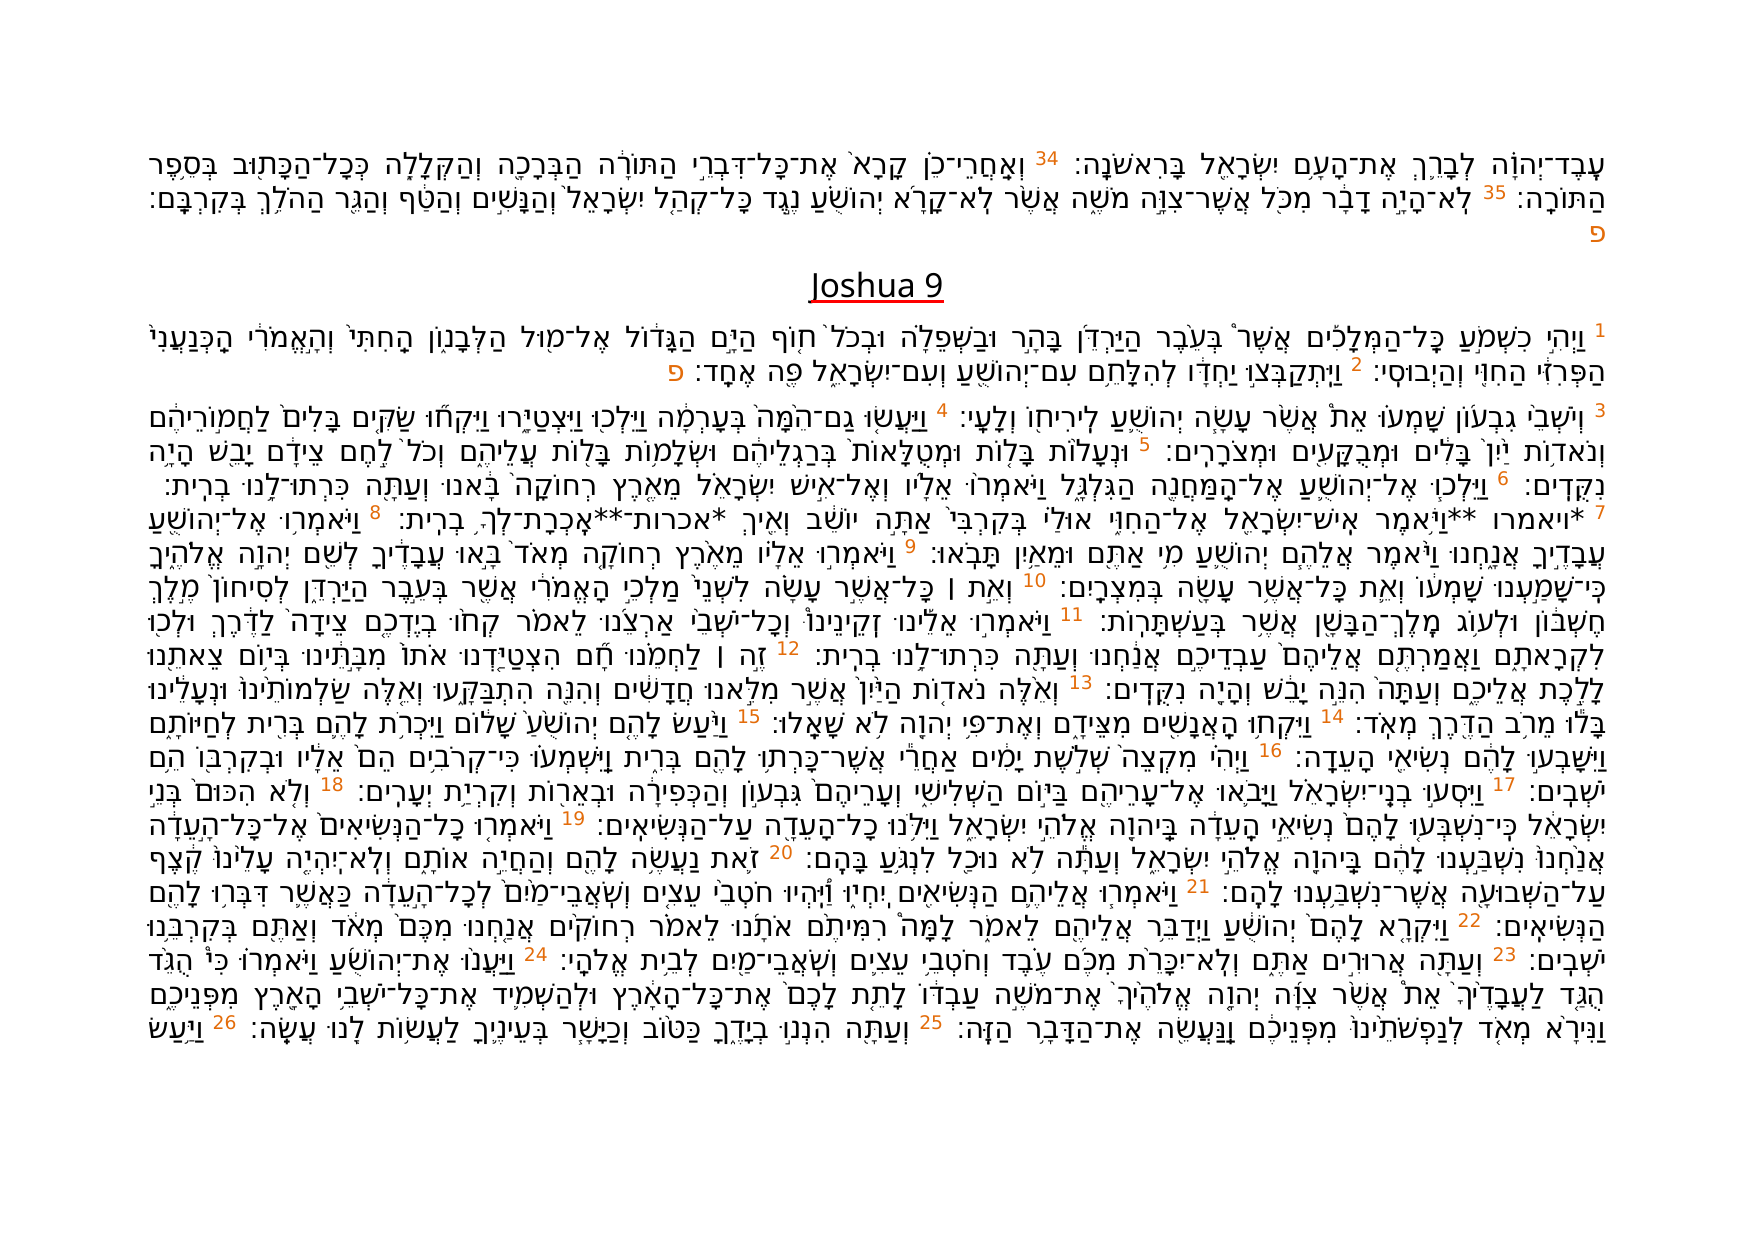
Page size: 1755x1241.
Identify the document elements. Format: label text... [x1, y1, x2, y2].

text 3 וְיֹשְׁבֵ֨י גִבְע֜וֹן שָׁמְע֗וּ אֵת֩ אֲשֶׁ֨ר עָשָׂ֧ה יְהוֹשֻׁ֛עַ לִֽירִיח֖וֹ וְלָעָֽי׃ ‬‬4 וַיַּעֲשׂ֤וּ גַם־הֵ֙מָּה֙ בְּעָרְמָ֔ה וַיֵּלְכ֖וּ וַיִּצְטַיָּ֑רוּ וַיִּקְח֞וּ שַׂקִּ֤ים בָּלִים֙ לַחֲמ֣וֹרֵיהֶ֔ם וְנֹאד֥וֹת יַ֙יִן֙ בָּלִ֔ים וּמְבֻקָּעִ֖ים וּמְצֹרָרִֽים׃ ‬‬5 וּנְעָל֨וֹת בָּל֤וֹת וּמְטֻלָּאוֹת֙ בְּרַגְלֵיהֶ֔ם וּשְׂלָמ֥וֹת בָּל֖וֹת עֲלֵיהֶ֑ם וְכֹל֙ לֶ֣חֶם צֵידָ֔ם יָבֵ֖שׁ הָיָ֥ה נִקֻּדִֽים׃ ‬‬6 וַיֵּלְכ֧וּ אֶל־יְהוֹשֻׁ֛עַ אֶל־הַֽמַּחֲנֶ֖ה הַגִּלְגָּ֑ל וַיֹּאמְר֨וּ אֵלָ֜יו וְאֶל־אִ֣ישׁ יִשְׂרָאֵ֗ל מֵאֶ֤רֶץ רְחוֹקָה֙ בָּ֔אנוּ וְעַתָּ֖ה כִּרְתוּ־לָ֥נוּ בְרִֽית׃ ‬‬7 *ויאמרו **וַיֹּ֥אמֶר אִֽישׁ־יִשְׂרָאֵ֖ל אֶל־הַחִוִּ֑י אוּלַ֗י בְּקִרְבִּי֙ אַתָּ֣ה יוֹשֵׁ֔ב וְאֵ֖יךְ *אכרות־**אֶֽכְרָת־לְךָ֥ בְרִֽית׃ ‬‬8 וַיֹּאמְר֥וּ אֶל־יְהוֹשֻׁ֖עַ עֲבָדֶ֣יךָ אֲנָ֑חְנוּ וַיֹּ֨אמֶר אֲלֵהֶ֧ם יְהוֹשֻׁ֛עַ מִ֥י אַתֶּ֖ם וּמֵאַ֥יִן תָּבֹֽאוּ׃ ‬‬9 וַיֹּאמְר֣וּ אֵלָ֗יו מֵאֶ֨רֶץ רְחוֹקָ֤ה מְאֹד֙ בָּ֣אוּ עֲבָדֶ֔יךָ לְשֵׁ֖ם יְהוָ֣ה אֱלֹהֶ֑יךָ כִּֽי־שָׁמַ֣עְנוּ שָׁמְע֔וֹ וְאֵ֛ת כָּל־אֲשֶׁ֥ר עָשָׂ֖ה בְּמִצְרָֽיִם׃ ‬‬10 וְאֵ֣ת ׀ כָּל־אֲשֶׁ֣ר עָשָׂ֗ה לִשְׁנֵי֙ מַלְכֵ֣י הָאֱמֹרִ֔י אֲשֶׁ֖ר בְּעֵ֣בֶר הַיַּרְדֵּ֑ן לְסִיחוֹן֙ מֶ֣לֶךְ חֶשְׁבּ֔וֹן וּלְע֥וֹג מֶֽלֶךְ־הַבָּשָׁ֖ן אֲשֶׁ֥ר בְּעַשְׁתָּרֽוֹת׃ ‬‬11 וַיֹּאמְר֣וּ אֵלֵ֡ינוּ זְֽקֵינֵינוּ֩ וְכָל־יֹשְׁבֵ֨י אַרְצֵ֜נוּ לֵאמֹ֗ר קְח֨וּ בְיֶדְכֶ֤ם צֵידָה֙ לַדֶּ֔רֶךְ וּלְכ֖וּ לִקְרָאתָ֑ם וַאֲמַרְתֶּ֤ם אֲלֵיהֶם֙ עַבְדֵיכֶ֣ם אֲנַ֔חְנוּ וְעַתָּ֖ה כִּרְתוּ־לָ֥נוּ בְרִֽית׃ ‬‬12 זֶ֣ה ׀ לַחְמֵ֗נוּ חָ֞ם הִצְטַיַּ֤דְנוּ אֹתוֹ֙ מִבָּ֣תֵּ֔ינוּ בְּי֥וֹם צֵאתֵ֖נוּ לָלֶ֣כֶת אֲלֵיכֶ֑ם וְעַתָּה֙ הִנֵּ֣ה יָבֵ֔שׁ וְהָיָ֖ה נִקֻּדִֽים׃ ‬‬13 וְאֵ֨לֶּה נֹאד֤וֹת הַיַּ֙יִן֙ אֲשֶׁ֣ר מִלֵּ֣אנוּ חֲדָשִׁ֔ים וְהִנֵּ֖ה הִתְבַּקָּ֑עוּ וְאֵ֤לֶּה שַׂלְמוֹתֵ֙ינוּ֙ וּנְעָלֵ֔ינוּ בָּל֕וּ מֵרֹ֥ב הַדֶּ֖רֶךְ מְאֹֽד׃ ‬‬14 וַיִּקְח֥וּ הָֽאֲנָשִׁ֖ים מִצֵּידָ֑ם וְאֶת־פִּ֥י יְהוָ֖ה לֹ֥א שָׁאָֽלוּ׃ ‬‬15 וַיַּ֨עַשׂ לָהֶ֤ם יְהוֹשֻׁ֙עַ֙ שָׁל֔וֹם וַיִּכְרֹ֥ת לָהֶ֛ם בְּרִ֖ית לְחַיּוֹתָ֑ם וַיִּשָּׁבְע֣וּ לָהֶ֔ם נְשִׂיאֵ֖י הָעֵדָֽה׃ ‬‬16 וַיְהִ֗י מִקְצֵה֙ שְׁלֹ֣שֶׁת יָמִ֔ים אַחֲרֵ֕י אֲשֶׁר־כָּרְת֥וּ לָהֶ֖ם בְּרִ֑ית וַֽיִּשְׁמְע֗וּ כִּי־קְרֹבִ֥ים הֵם֙ אֵלָ֔יו וּבְקִרְבּ֖וֹ הֵ֥ם יֹשְׁבִֽים׃ ‬‬17 וַיִּסְע֣וּ בְנֵֽי־יִשְׂרָאֵ֗ל וַיָּבֹ֛אוּ אֶל־עָרֵיהֶ֖ם בַּיּ֣וֹם הַשְּׁלִישִׁ֑י וְעָרֵיהֶם֙ גִּבְע֣וֹן וְהַכְּפִירָ֔ה וּבְאֵר֖וֹת וְקִרְיַ֥ת יְעָרִֽים׃ ‬‬18 וְלֹ֤א הִכּוּם֙ בְּנֵ֣י יִשְׂרָאֵ֔ל כִּֽי־נִשְׁבְּע֤וּ לָהֶם֙ נְשִׂיאֵ֣י הָֽעֵדָ֔ה בַּֽיהוָ֖ה אֱלֹהֵ֣י יִשְׂרָאֵ֑ל וַיִּלֹּ֥נוּ כָל־הָעֵדָ֖ה עַל־הַנְּשִׂיאִֽים׃ ‬‬19 וַיֹּאמְר֤וּ כָל־הַנְּשִׂיאִים֙ אֶל־כָּל־הָ֣עֵדָ֔ה אֲנַ֙חְנוּ֙ נִשְׁבַּ֣עְנוּ לָהֶ֔ם בַּֽיהוָ֖ה אֱלֹהֵ֣י יִשְׂרָאֵ֑ל וְעַתָּ֕ה לֹ֥א נוּכַ֖ל לִנְגֹּ֥עַ בָּהֶֽם׃ ‬‬20 זֹ֛את נַעֲשֶׂ֥ה לָהֶ֖ם וְהַחֲיֵ֣ה אוֹתָ֑ם וְלֹֽא־יִֽהְיֶ֤ה עָלֵ֙ינוּ֙ קֶ֔צֶף עַל־הַשְּׁבוּעָ֖ה אֲשֶׁר־נִשְׁבַּ֥עְנוּ לָהֶֽם׃ ‬‬21 וַיֹּאמְר֧וּ אֲלֵיהֶ֛ם הַנְּשִׂיאִ֖ים יִֽחְי֑וּ וַ֠יִּֽהְיוּ חֹטְבֵ֨י עֵצִ֤ים וְשֹֽׁאֲבֵי־מַ֙יִם֙ לְכָל־הָ֣עֵדָ֔ה כַּאֲשֶׁ֛ר דִּבְּר֥וּ לָהֶ֖ם הַנְּשִׂיאִֽים׃ ‬‬22 וַיִּקְרָ֤א לָהֶם֙ יְהוֹשֻׁ֔עַ וַיְדַבֵּ֥ר אֲלֵיהֶ֖ם לֵאמֹ֑ר לָמָּה֩ רִמִּיתֶ֨ם אֹתָ֜נוּ לֵאמֹ֗ר רְחוֹקִ֨ים אֲנַ֤חְנוּ מִכֶּם֙ מְאֹ֔ד וְאַתֶּ֖ם בְּקִרְבֵּ֥נוּ יֹשְׁבִֽים׃ ‬‬23 וְעַתָּ֖ה אֲרוּרִ֣ים אַתֶּ֑ם וְלֹֽא־יִכָּרֵ֨ת מִכֶּ֜ם עֶ֗בֶד וְחֹטְבֵ֥י עֵצִ֛ים וְשֹֽׁאֲבֵי־מַ֖יִם לְבֵ֥ית אֱלֹהָֽי׃ ‬‬24 וַיַּעֲנ֨וּ אֶת־יְהוֹשֻׁ֜עַ וַיֹּאמְר֗וּ כִּי֩ הֻגֵּ֨ד הֻגַּ֤ד לַעֲבָדֶ֙יךָ֙ אֵת֩ אֲשֶׁ֨ר צִוָּ֜ה יְהוָ֤ה אֱלֹהֶ֙יךָ֙ אֶת־מֹשֶׁ֣ה עַבְדּ֔וֹ לָתֵ֤ת לָכֶם֙ אֶת־כָּל־הָאָ֔רֶץ וּלְהַשְׁמִ֛יד אֶת־כָּל־יֹשְׁבֵ֥י הָאָ֖רֶץ מִפְּנֵיכֶ֑ם וַנִּירָ֨א מְאֹ֤ד לְנַפְשֹׁתֵ֙ינוּ֙ מִפְּנֵיכֶ֔ם וַֽנַּעֲשֵׂ֖ה אֶת־הַדָּבָ֥ר הַזֶּֽה׃ ‬‬25 וְעַתָּ֖ה הִנְנ֣וּ בְיָדֶ֑ךָ כַּטּ֨וֹב וְכַיָּשָׁ֧ר בְּעֵינֶ֛יךָ לַעֲשׂ֥וֹת לָ֖נוּ עֲשֵֽׂה׃ ‬‬26 וַיַּ֥עַשׂ לָהֶ֖ם כֵּ֑ן וַיַּצֵּ֥ל אוֹתָ֛ם מִיַּ֥ד בְּנֵֽי־יִשְׂרָאֵ֖ל וְלֹ֥א הֲרָגֽוּם׃ ‬‬27 וַיִּתְּנֵ֨ם יְהוֹשֻׁ֜עַ בַּיּ֣וֹם הַה֗וּא חֹטְבֵ֥י עֵצִ֛ים וְשֹׁ֥אֲבֵי מַ֖יִם לָֽעֵדָ֑ה וּלְמִזְבַּ֤ח יְהוָה֙ עַד־הַיּ֣וֹם הַזֶּ֔ה אֶל־הַמָּק֖וֹם אֲשֶׁ֥ר יִבְחָֽר׃ פ ‬‬ [148, 400, 1606, 1046]
text Joshua 9 [148, 262, 1606, 307]
text 30 אָ֣ז יִבְנֶ֤ה יְהוֹשֻׁ֙עַ֙ מִזְבֵּ֔חַ לַֽיהוָ֖ה אֱלֹהֵ֣י יִשְׂרָאֵ֑ל בְּהַ֖ר עֵיבָֽל׃ ‬‬31 כַּאֲשֶׁ֣ר צִוָּה֩ מֹשֶׁ֨ה עֶֽבֶד־יְהוָ֜ה אֶת־בְּנֵ֣י יִשְׂרָאֵ֗ל כַּכָּתוּב֙ בְּסֵ֙פֶר֙ תּוֹרַ֣ת מֹשֶׁ֔ה מִזְבַּח֙ אֲבָנִ֣ים שְׁלֵמ֔וֹת אֲשֶׁ֛ר לֹֽא־הֵנִ֥יף עֲלֵיהֶ֖ן בַּרְזֶ֑ל וַיַּעֲל֨וּ עָלָ֤יו עֹלוֹת֙ לַֽיהוָ֔ה וַֽיִּזְבְּח֖וּ שְׁלָמִֽים׃ ‬‬32 וַיִּכְתָּב־שָׁ֖ם עַל־הָאֲבָנִ֑ים אֵ֗ת מִשְׁנֵה֙ תּוֹרַ֣ת מֹשֶׁ֔ה אֲשֶׁ֣ר כָּתַ֔ב לִפְנֵ֖י בְּנֵ֥י יִשְׂרָאֵֽל׃ ‬‬33 וְכָל־יִשְׂרָאֵ֡ל וּזְקֵנָ֡יו וְשֹׁטְרִ֣ים ׀ וְשֹׁפְטָ֡יו עֹמְדִ֣ים מִזֶּ֣ה ׀ וּמִזֶּ֣ה ׀ לָאָר֡וֹן נֶגֶד֩ הַכֹּהֲנִ֨ים הַלְוִיִּ֜ם נֹשְׂאֵ֣י ׀ אֲר֣וֹן בְּרִית־יְהוָ֗ה כַּגֵּר֙ כָּֽאֶזְרָ֔ח חֶצְיוֹ֙ אֶל־מ֣וּל הַר־גְּרִזִ֔ים וְהַֽחֶצְי֖וֹ אֶל־מ֣וּל הַר־עֵיבָ֑ל כַּאֲשֶׁ֨ר צִוָּ֜ה מֹשֶׁ֣ה עֶֽבֶד־יְהוָ֗ה לְבָרֵ֛ךְ אֶת־הָעָ֥ם יִשְׂרָאֵ֖ל בָּרִאשֹׁנָֽה׃ ‬‬34 וְאֽ͏ַחֲרֵי־כֵ֗ן קָרָא֙ אֶת־כָּל־דִּבְרֵ֣י הַתּוֹרָ֔ה הַבְּרָכָ֖ה וְהַקְּלָלָ֑ה כְּכָל־הַכָּת֖וּב בְּסֵ֥פֶר הַתּוֹרָֽה׃ ‬‬35 לֹֽא־הָיָ֣ה דָבָ֔ר מִכֹּ֖ל אֲשֶׁר־צִוָּ֣ה מֹשֶׁ֑ה אֲשֶׁ֨ר לֹֽא־קָרָ֜א יְהוֹשֻׁ֗עַ נֶ֣גֶד כָּל־קְהַ֤ל יִשְׂרָאֵל֙ וְהַנָּשִׁ֣ים וְהַטַּ֔ף וְהַגֵּ֖ר הַהֹלֵ֥ךְ בְּקִרְבָּֽם׃ פ ‬‬ [148, 148, 1606, 249]
text 1 וַיְהִ֣י כִשְׁמֹ֣עַ כָּֽל־הַמְּלָכִ֡ים אֲשֶׁר֩ בְּעֵ֨בֶר הַיַּרְדֵּ֜ן בָּהָ֣ר וּבַשְּׁפֵלָ֗ה וּבְכֹל֙ ח֚וֹף הַיָּ֣ם הַגָּד֔וֹל אֶל־מ֖וּל הַלְּבָנ֑וֹן הַֽחִתִּי֙ וְהָ֣אֱמֹרִ֔י הַֽכְּנַעֲנִי֙ הַפְּרִזִּ֔י הַחִוִּ֖י וְהַיְבוּסִֽי׃ 2 וַיִּֽתְקַבְּצ֣וּ יַחְדָּ֔ו לְהִלָּחֵ֥ם עִם־יְהוֹשֻׁ֖עַ וְעִם־יִשְׂרָאֵ֑ל פֶּ֖ה אֶחָֽד׃ פ ‬‬ [148, 320, 1606, 388]
